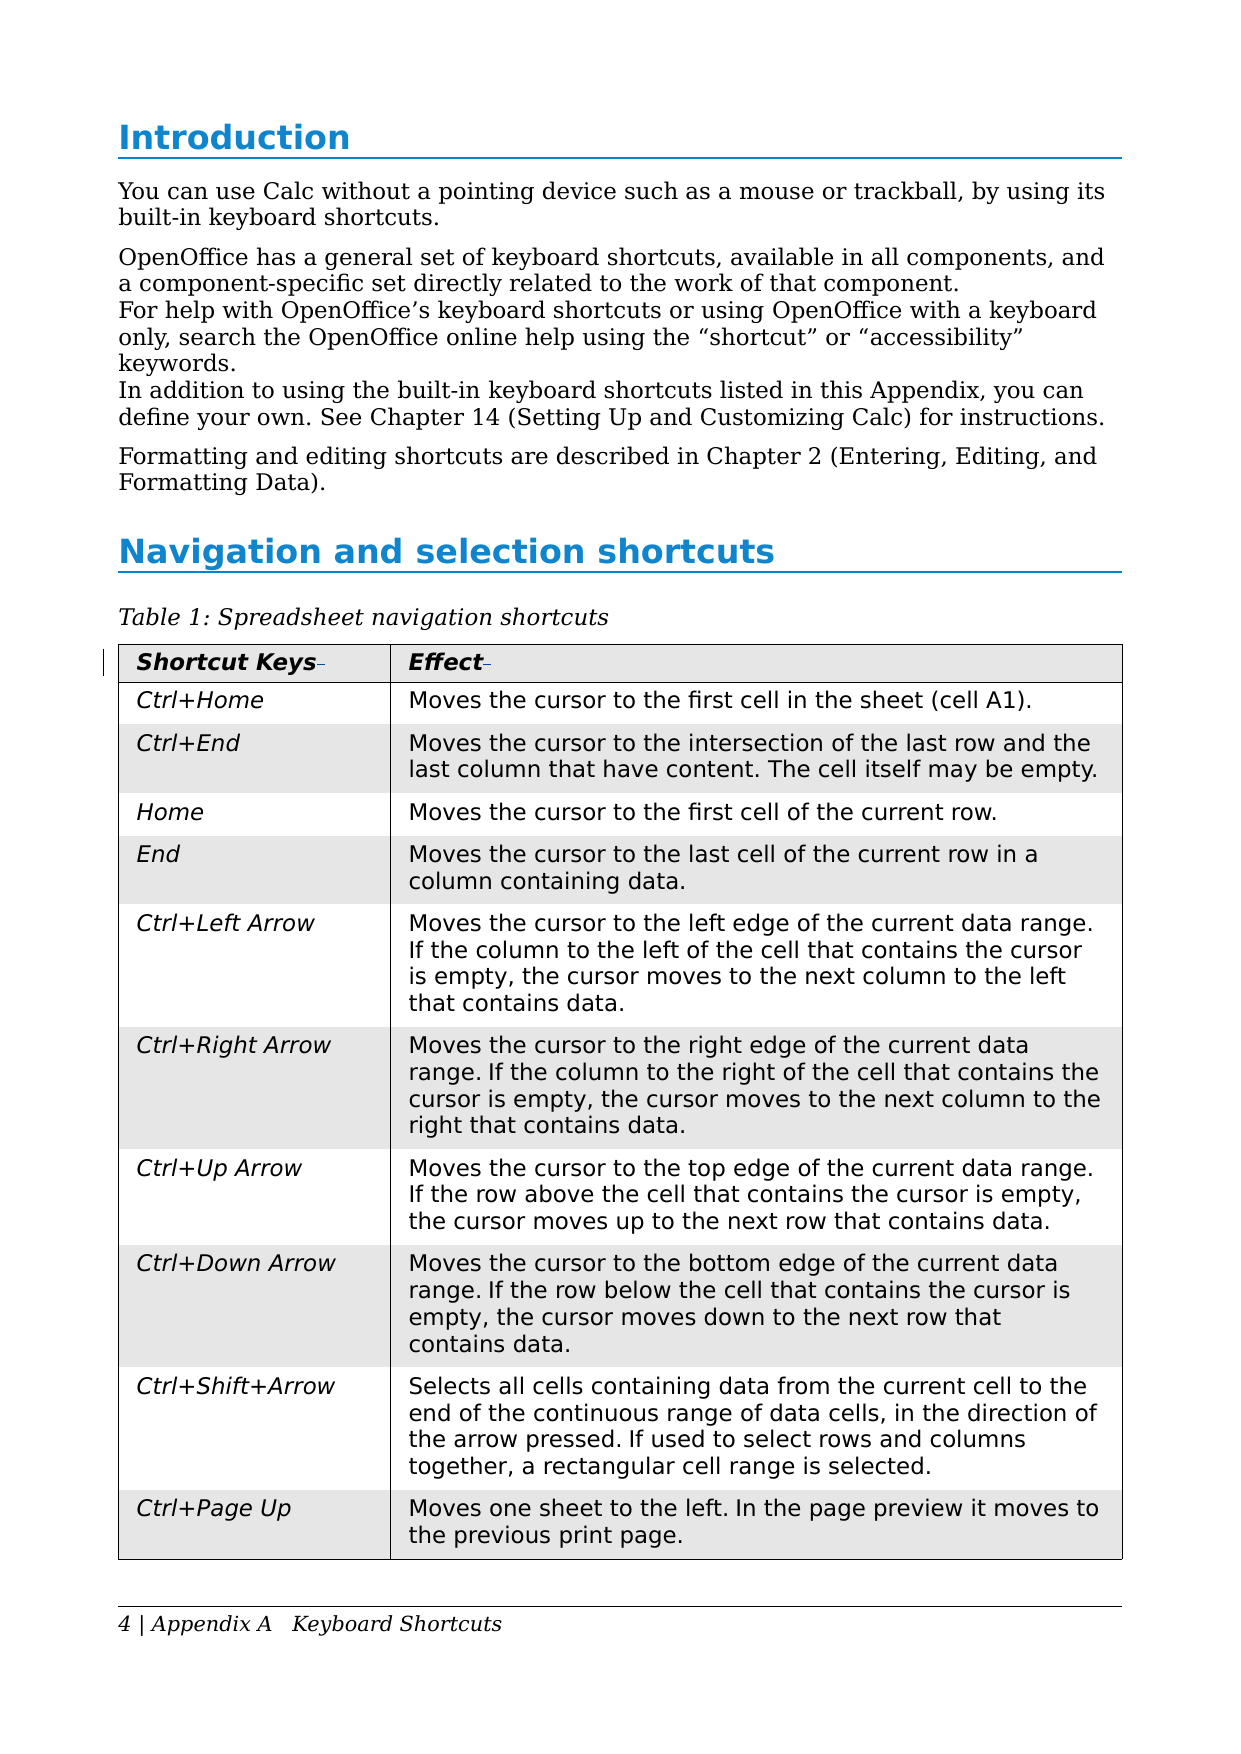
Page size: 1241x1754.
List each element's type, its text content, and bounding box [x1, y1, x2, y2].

table_cell Moves the cursor to the intersection of the last row and the last column that have content. The cell itself may be empty. [391, 724, 1122, 793]
table_header Shortcut Keys [119, 645, 390, 682]
table_cell Moves the cursor to the right edge of the current data range. If the column to the right of the cell that contains the cursor is empty, the cursor moves to the next column to the right that contains data. [391, 1027, 1122, 1149]
table_cell Ctrl+Right Arrow [119, 1027, 390, 1149]
table_cell Selects all cells containing data from the current cell to the end of the continuous range of data cells, in the direction of the arrow pressed. If used to select rows and columns together, a rectangular cell range is selected. [391, 1367, 1122, 1490]
table_cell Ctrl+Page Up [119, 1490, 390, 1559]
table_header Effect [391, 645, 1122, 682]
table_cell Moves one sheet to the left. In the page preview it moves to the previous print page. [391, 1490, 1122, 1559]
table_cell Moves the cursor to the last cell of the current row in a column containing data. [391, 836, 1122, 904]
text You can use Calc without a pointing device such as a mouse or trackball, by using its built-in keyboard shortcuts. [118, 178, 1122, 231]
table_cell Ctrl+Up Arrow [119, 1149, 390, 1245]
table_cell Moves the cursor to the top edge of the current data range. If the row above the cell that contains the cursor is empty, the cursor moves up to the next row that contains data. [391, 1149, 1122, 1245]
table_cell Ctrl+Shift+Arrow [119, 1367, 390, 1490]
text Formatting and editing shortcuts are described in Chapter 2 (Entering, Editing, and Formatting Data). [118, 443, 1122, 496]
table_cell Moves the cursor to the bottom edge of the current data range. If the row below the cell that contains the cursor is empty, the cursor moves down to the next row that contains data. [391, 1245, 1122, 1367]
table_cell Ctrl+Left Arrow [119, 905, 390, 1027]
text OpenOffice has a general set of keyboard shortcuts, available in all components, and a component-specific set directly related to the work of that component. [118, 244, 1122, 297]
table_cell Ctrl+Home [119, 683, 390, 724]
text Table 1: Spreadsheet navigation shortcuts [118, 604, 1122, 631]
table_cell Home [119, 793, 390, 836]
subtitle Introduction [118, 118, 1122, 157]
subtitle Navigation and selection shortcuts [118, 532, 1122, 571]
table_cell Moves the cursor to the left edge of the current data range. If the column to the left of the cell that contains the cursor is empty, the cursor moves to the next column to the left that contains data. [391, 905, 1122, 1027]
text For help with OpenOffice’s keyboard shortcuts or using OpenOffice with a keyboard only, search the OpenOffice online help using the “shortcut” or “accessibility” keywords. [118, 297, 1122, 377]
table_cell Ctrl+Down Arrow [119, 1245, 390, 1367]
table_cell Ctrl+End [119, 724, 390, 793]
table_cell Moves the cursor to the first cell of the current row. [391, 793, 1122, 836]
table_cell End [119, 836, 390, 904]
table_cell Moves the cursor to the first cell in the sheet (cell A1). [391, 683, 1122, 724]
text In addition to using the built-in keyboard shortcuts listed in this Appendix, you can define your own. See Chapter 14 (Setting Up and Customizing Calc) for instructions. [118, 377, 1122, 430]
